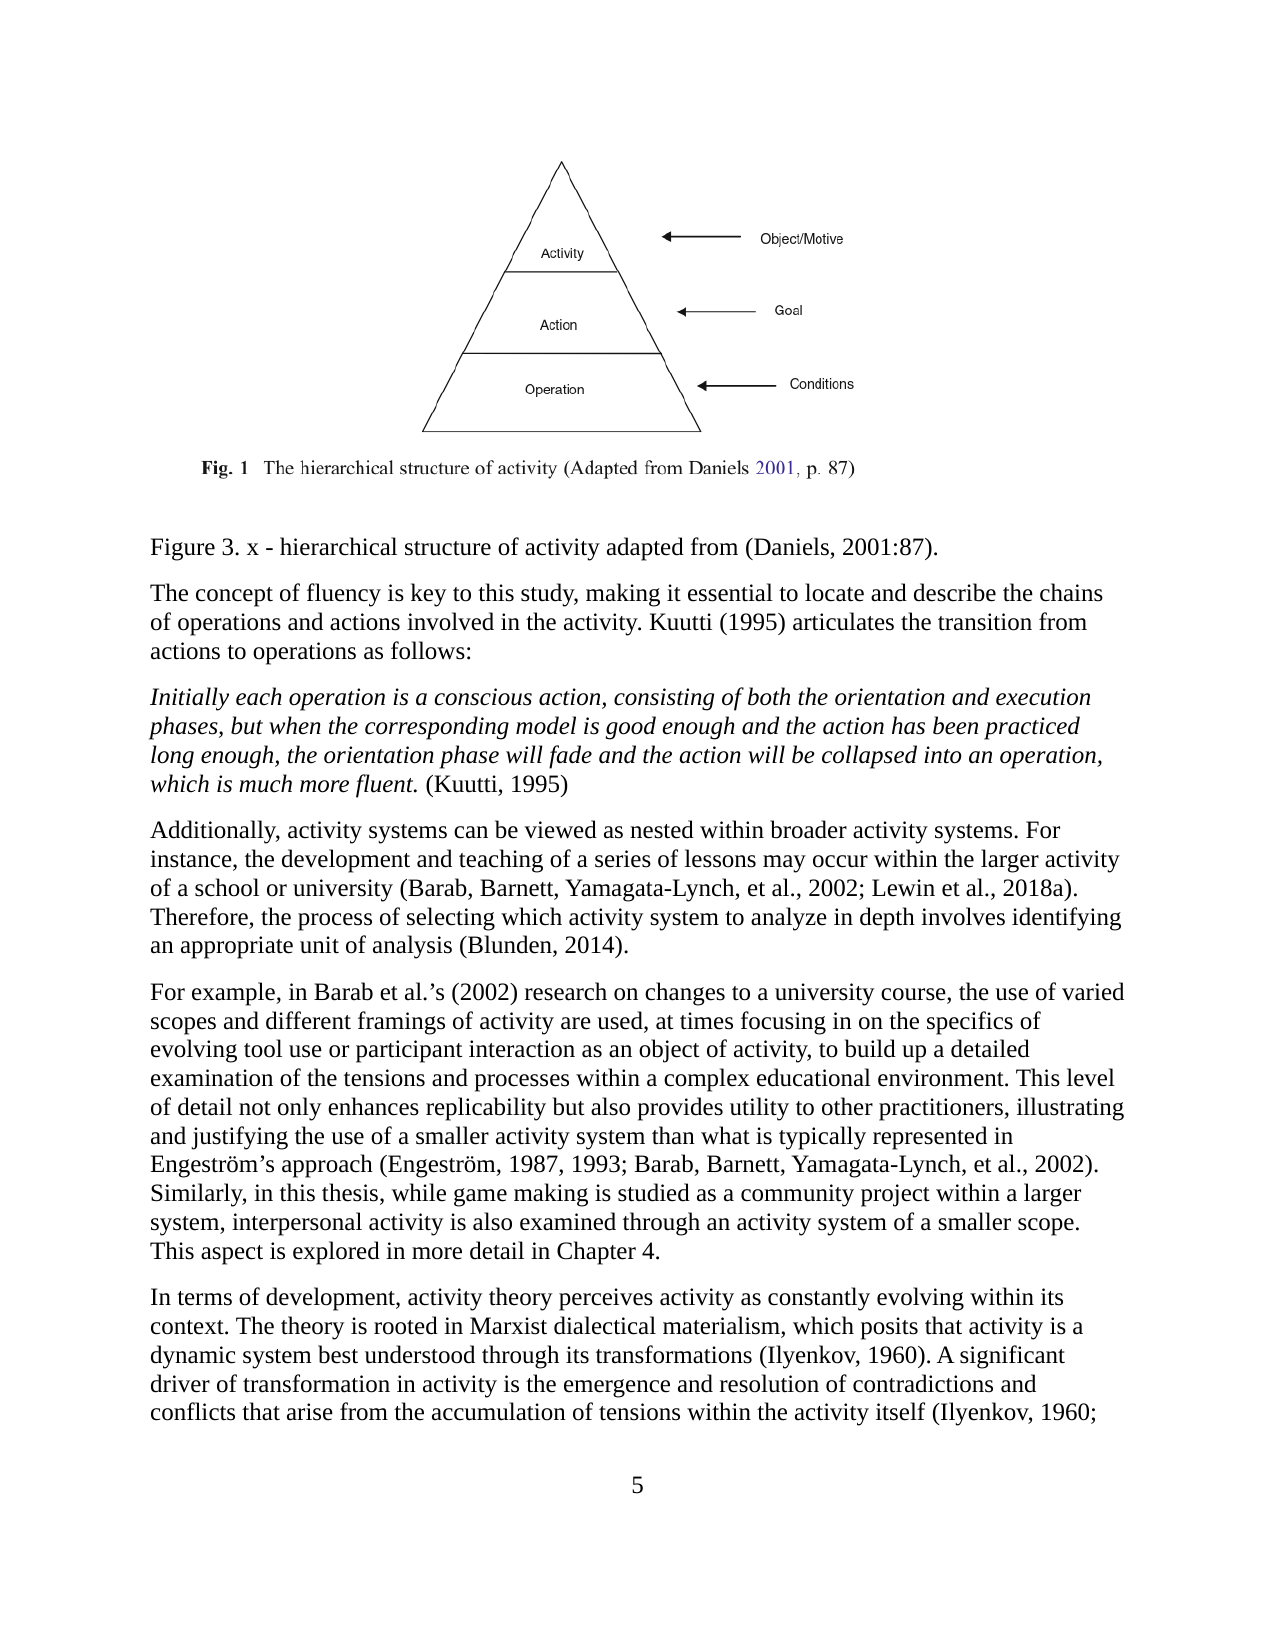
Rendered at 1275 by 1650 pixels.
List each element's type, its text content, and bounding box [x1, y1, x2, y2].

text The concept of fluency is key to this study, making it essential to locate and describe the chains of operations and actions involved in the activity. Kuutti (1995) articulates the transition from actions to operations as follows: [150, 578, 1125, 664]
text For example, in Barab et al.’s (2002) research on changes to a university course, the use of varied scopes and different framings of activity are used, at times focusing in on the specifics of evolving tool use or participant interaction as an object of activity, to build up a detailed examination of the tensions and processes within a complex educational environment. This level of detail not only enhances replicability but also provides utility to other practitioners, illustrating and justifying the use of a smaller activity system than what is typically represented in Engeström’s approach (Engeström, 1987, 1993; Barab, Barnett, Yamagata-Lynch, et al., 2002). Similarly, in this thesis, while game making is studied as a community project within a larger system, interpersonal activity is also examined through an activity system of a smaller scope. This aspect is explored in more detail in Chapter 4. [150, 977, 1125, 1264]
text In terms of development, activity theory perceives activity as constantly evolving within its context. The theory is rooted in Marxist dialectical materialism, which posits that activity is a dynamic system best understood through its transformations (Ilyenkov, 1960). A significant driver of transformation in activity is the emergence and resolution of contradictions and conflicts that arise from the accumulation of tensions within the activity itself (Ilyenkov, 1960; [150, 1282, 1125, 1426]
text Initially each operation is a conscious action, consisting of both the orientation and execution phases, but when the corresponding model is good enough and the action has been practiced long enough, the orientation phase will fade and the action will be collapsed into an operation, which is much more fluent. (Kuutti, 1995) [150, 682, 1125, 797]
picture [150, 150, 1028, 514]
text Figure 3. x - hierarchical structure of activity adapted from (Daniels, 2001:87). [150, 532, 1125, 560]
text Additionally, activity systems can be viewed as nested within broader activity systems. For instance, the development and teaching of a series of lessons may occur within the larger activity of a school or university (Barab, Barnett, Yamagata-Lynch, et al., 2002; Lewin et al., 2018a). Therefore, the process of selecting which activity system to analyze in depth involves identifying an appropriate unit of analysis (Blunden, 2014). [150, 815, 1125, 959]
